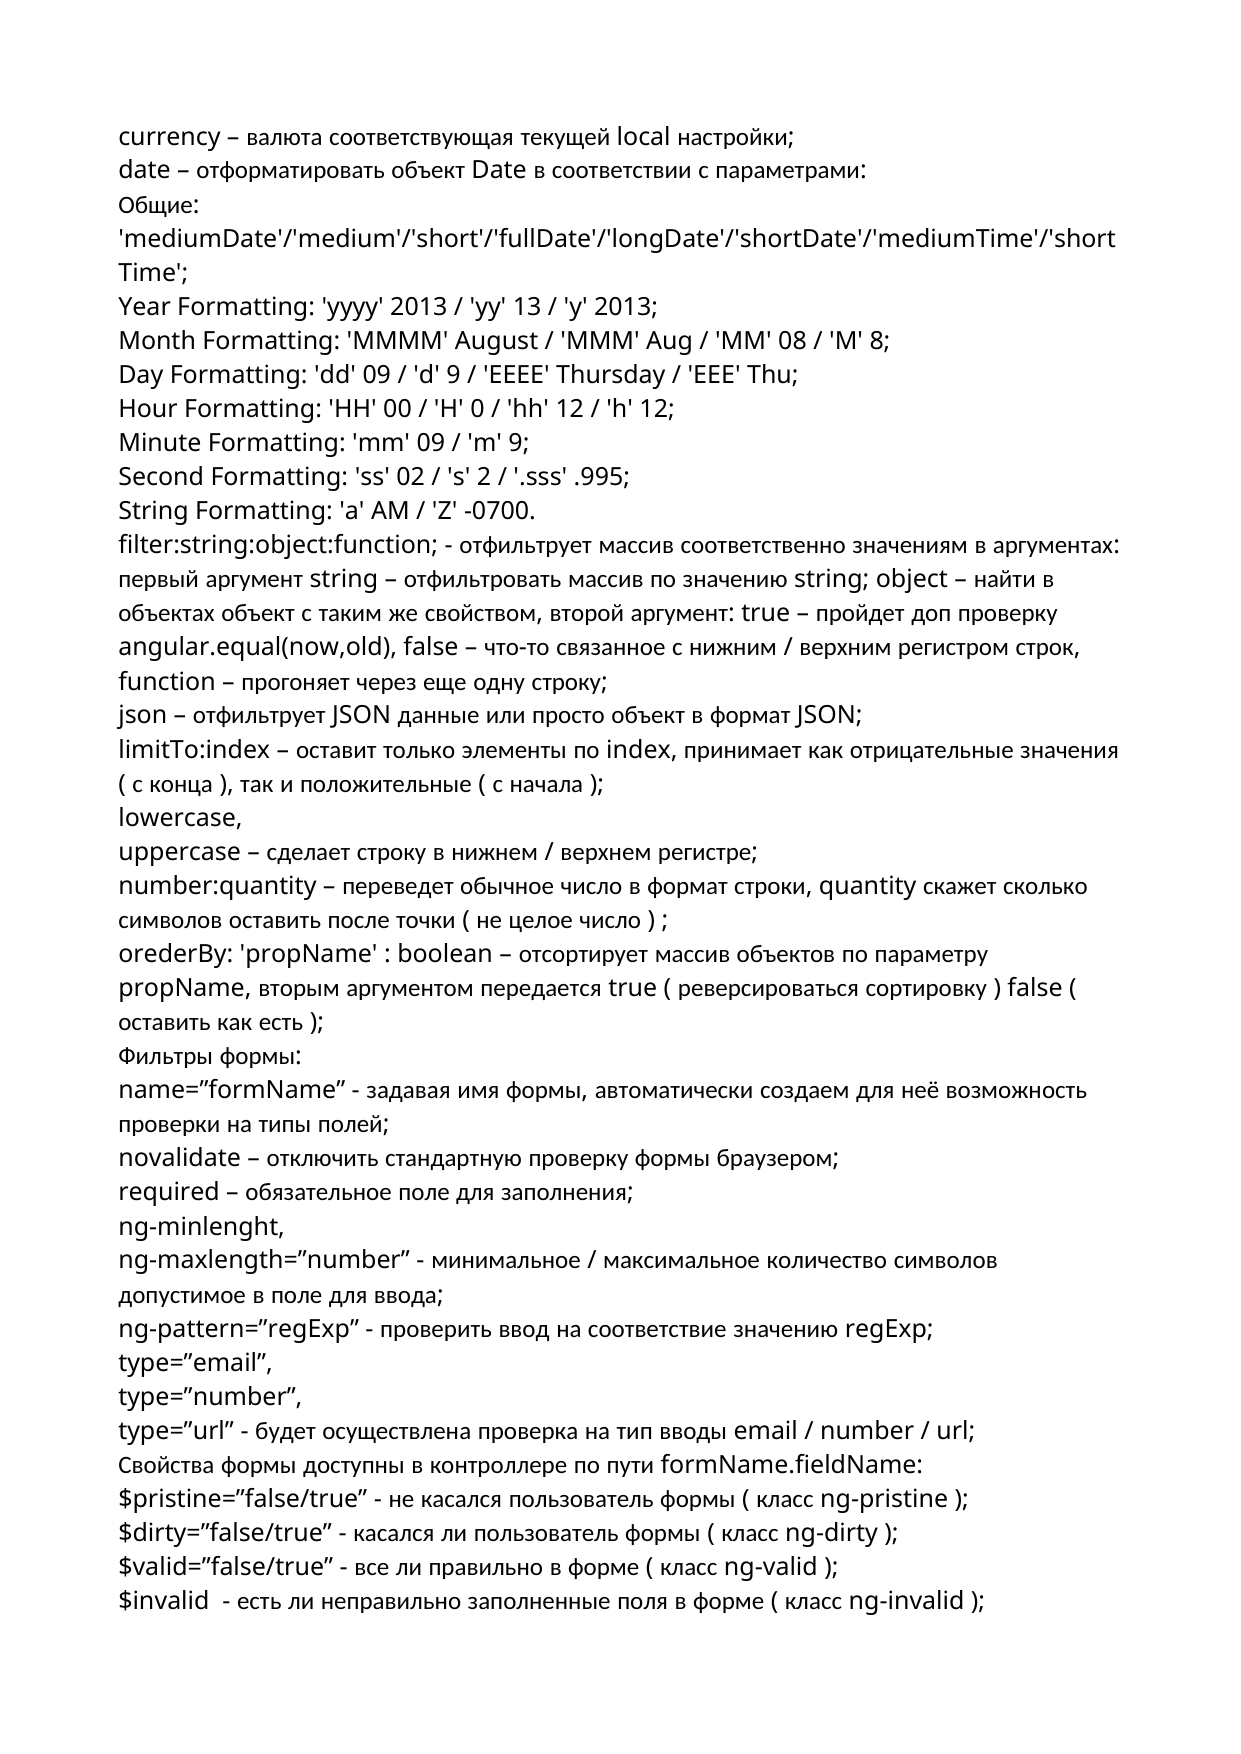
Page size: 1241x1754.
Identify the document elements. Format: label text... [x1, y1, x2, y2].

text ng-pattern=”regExp” - проверить ввод на соответствие значению regExp; [118, 1310, 1122, 1344]
text date – отформатировать объект Date в соответствии с параметрами: Общие: 'mediumDate'/'medium'/'short'/'fullDate'/'longDate'/'shortDate'/'mediumTime'/'shortTime'; [118, 152, 1122, 288]
text Day Formatting: 'dd' 09 / 'd' 9 / 'EEEE' Thursday / 'EEE' Thu; [118, 357, 1122, 391]
text currency – валюта соответствующая текущей local настройки; [118, 118, 1122, 152]
text Hour Formatting: 'HH' 00 / 'H' 0 / 'hh' 12 / 'h' 12; [118, 391, 1122, 425]
text Фильтры формы: [118, 1038, 1122, 1072]
text ng-maxlength=”number” - минимальное / максимальное количество символов допустимое в поле для ввода; [118, 1242, 1122, 1310]
text Year Formatting: 'yyyy' 2013 / 'yy' 13 / 'y' 2013; [118, 288, 1122, 322]
text Second Formatting: 'ss' 02 / 's' 2 / '.sss' .995; [118, 459, 1122, 493]
text lowercase, [118, 799, 1122, 833]
text uppercase – сделает строку в нижнем / верхнем регистре; [118, 833, 1122, 867]
text json – отфильтрует JSON данные или просто объект в формат JSON; limitTo:index – оставит только элементы по index, принимает как отрицательные значения ( с конца ), так и положительные ( с начала ); [118, 697, 1122, 799]
text Свойства формы доступны в контроллере по пути formName.fieldName: [118, 1447, 1122, 1481]
text String Formatting: 'a' AM / 'Z' -0700. [118, 493, 1122, 527]
text Minute Formatting: 'mm' 09 / 'm' 9; [118, 425, 1122, 459]
text ng-minlenght, [118, 1208, 1122, 1242]
text Month Formatting: 'MMMM' August / 'MMM' Aug / 'MM' 08 / 'M' 8; [118, 322, 1122, 357]
text type=”number”, [118, 1378, 1122, 1412]
text type=”email”, [118, 1344, 1122, 1378]
text $valid=”false/true” - все ли правильно в форме ( класс ng-valid ); $invalid - есть ли неправильно заполненные поля в форме ( класс ng-invalid ); [118, 1549, 1122, 1617]
text orederBy: 'propName' : boolean – отсортирует массив объектов по параметру propName, вторым аргументом передается true ( реверсироваться сортировку ) false ( оставить как есть ); [118, 936, 1122, 1038]
text $pristine=”false/true” - не касался пользователь формы ( класс ng-pristine ); $dirty=”false/true” - касался ли пользователь формы ( класс ng-dirty ); [118, 1481, 1122, 1549]
text type=”url” - будет осуществлена проверка на тип вводы email / number / url; [118, 1412, 1122, 1447]
text name=”formName” - задавая имя формы, автоматически создаем для неё возможность проверки на типы полей; novalidate – отключить стандартную проверку формы браузером; [118, 1072, 1122, 1174]
text required – обязательное поле для заполнения; [118, 1174, 1122, 1208]
text number:quantity – переведет обычное число в формат строки, quantity скажет сколько символов оставить после точки ( не целое число ) ; [118, 867, 1122, 936]
text первый аргумент string – отфильтровать массив по значению string; object – найти в объектах объект с таким же свойством, второй аргумент: true – пройдет доп проверку angular.equal(now,old), false – что-то связанное с нижним / верхним регистром строк, function – прогоняет через еще одну строку; [118, 561, 1122, 697]
text filter:string:object:function; - отфильтрует массив соответственно значениям в аргументах: [118, 527, 1122, 561]
